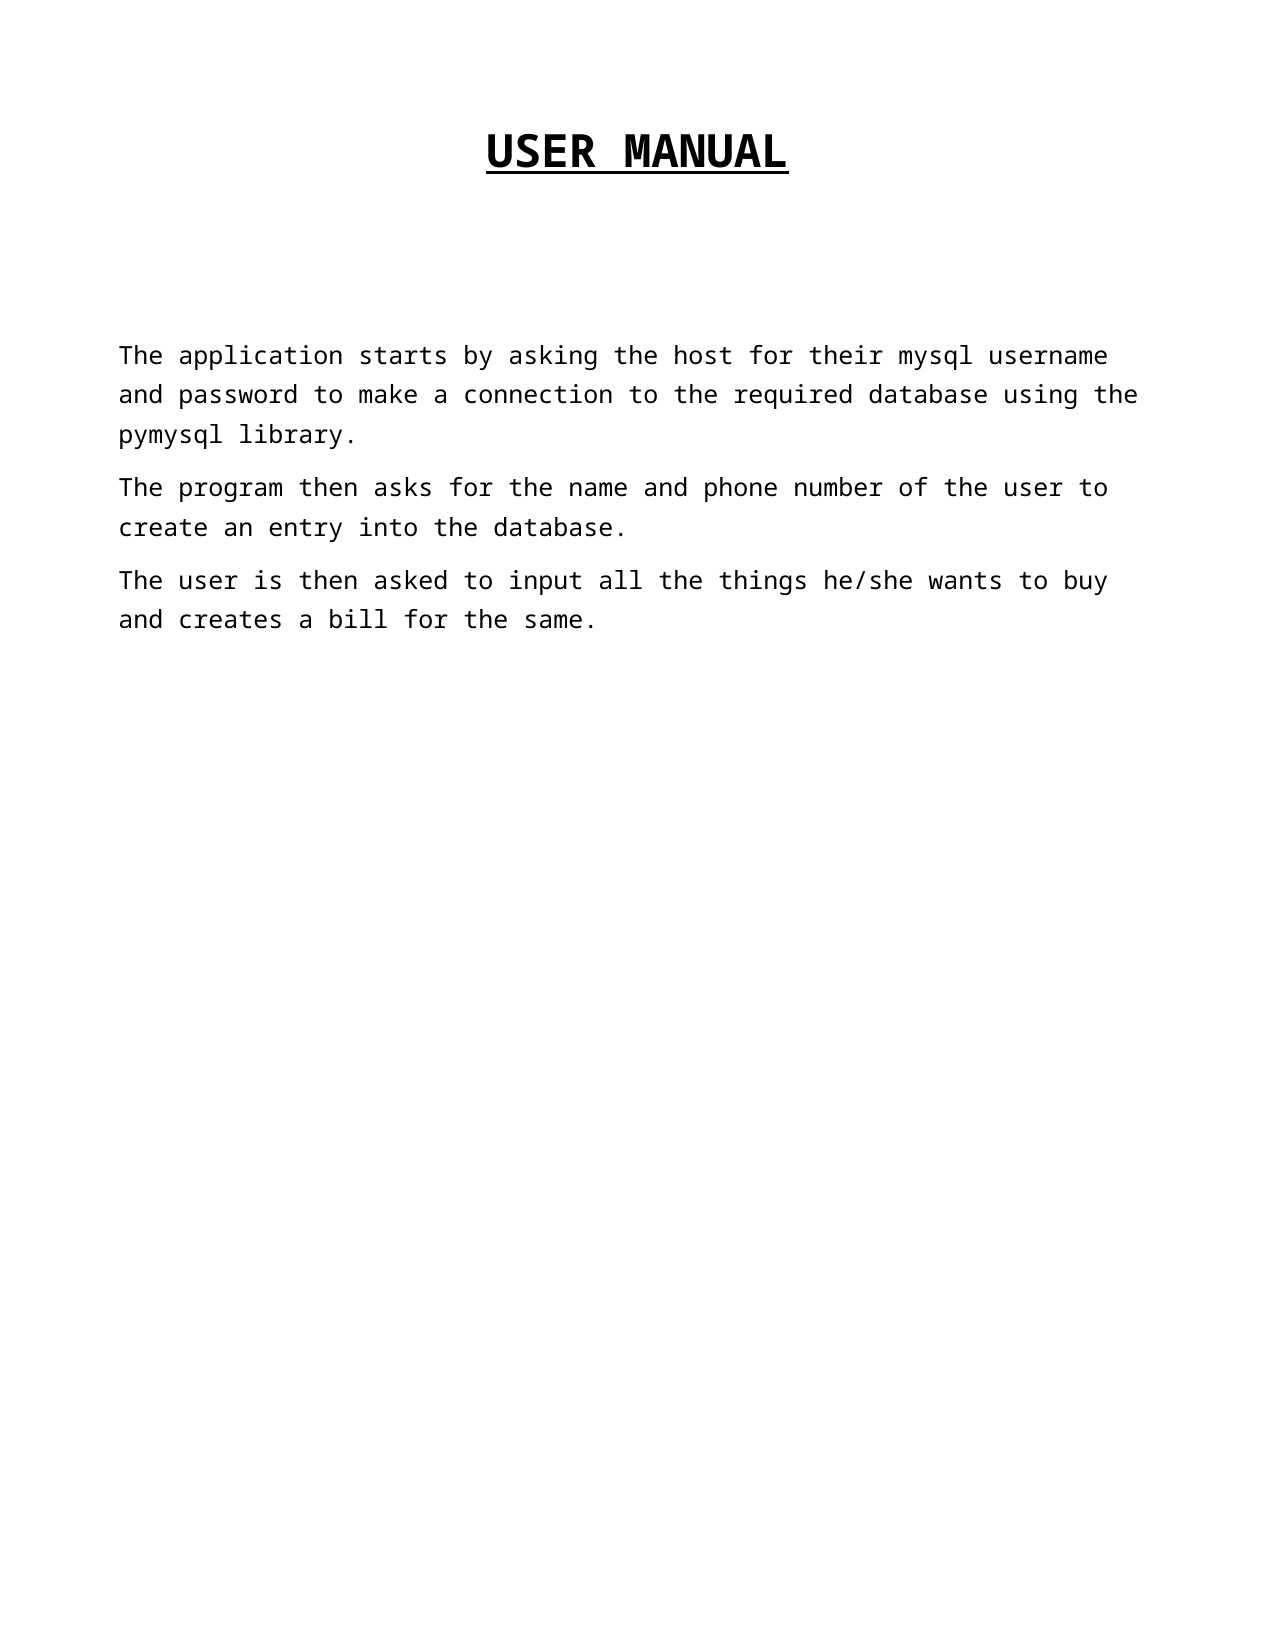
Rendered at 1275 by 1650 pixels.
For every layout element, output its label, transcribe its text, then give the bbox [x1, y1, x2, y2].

text The user is then asked to input all the things he/she wants to buy and creates a bill for the same. [118, 563, 1157, 636]
text The application starts by asking the host for their mysql username and password to make a connection to the required database using the pymysql library. [118, 338, 1157, 450]
text USER MANUAL [118, 118, 1157, 181]
text The program then asks for the name and phone number of the user to create an entry into the database. [118, 470, 1157, 543]
